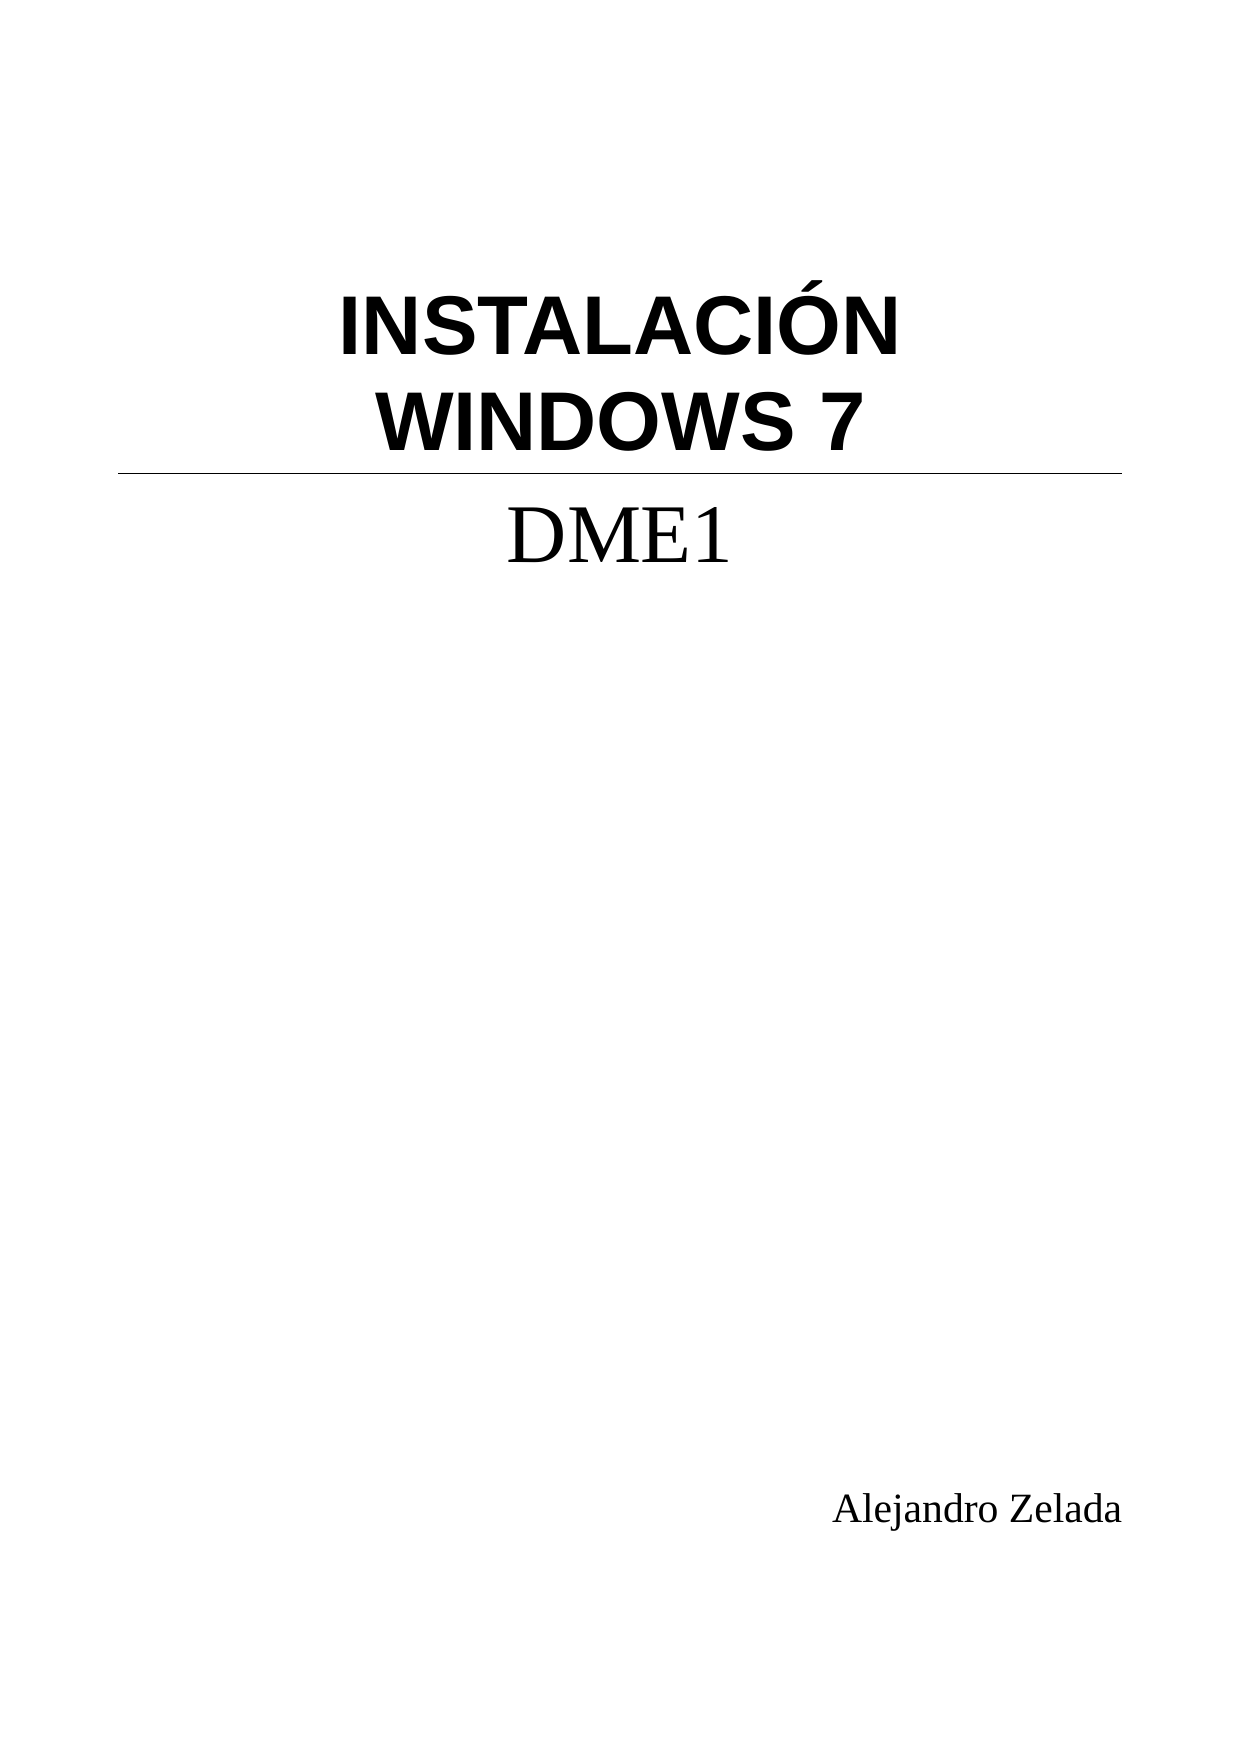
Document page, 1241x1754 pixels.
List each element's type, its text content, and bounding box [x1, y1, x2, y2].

subtitle INSTALACIÓN WINDOWS 7 [118, 276, 1122, 473]
subtitle Alejandro Zelada [118, 1483, 1122, 1531]
subtitle DME1 [118, 485, 1122, 581]
